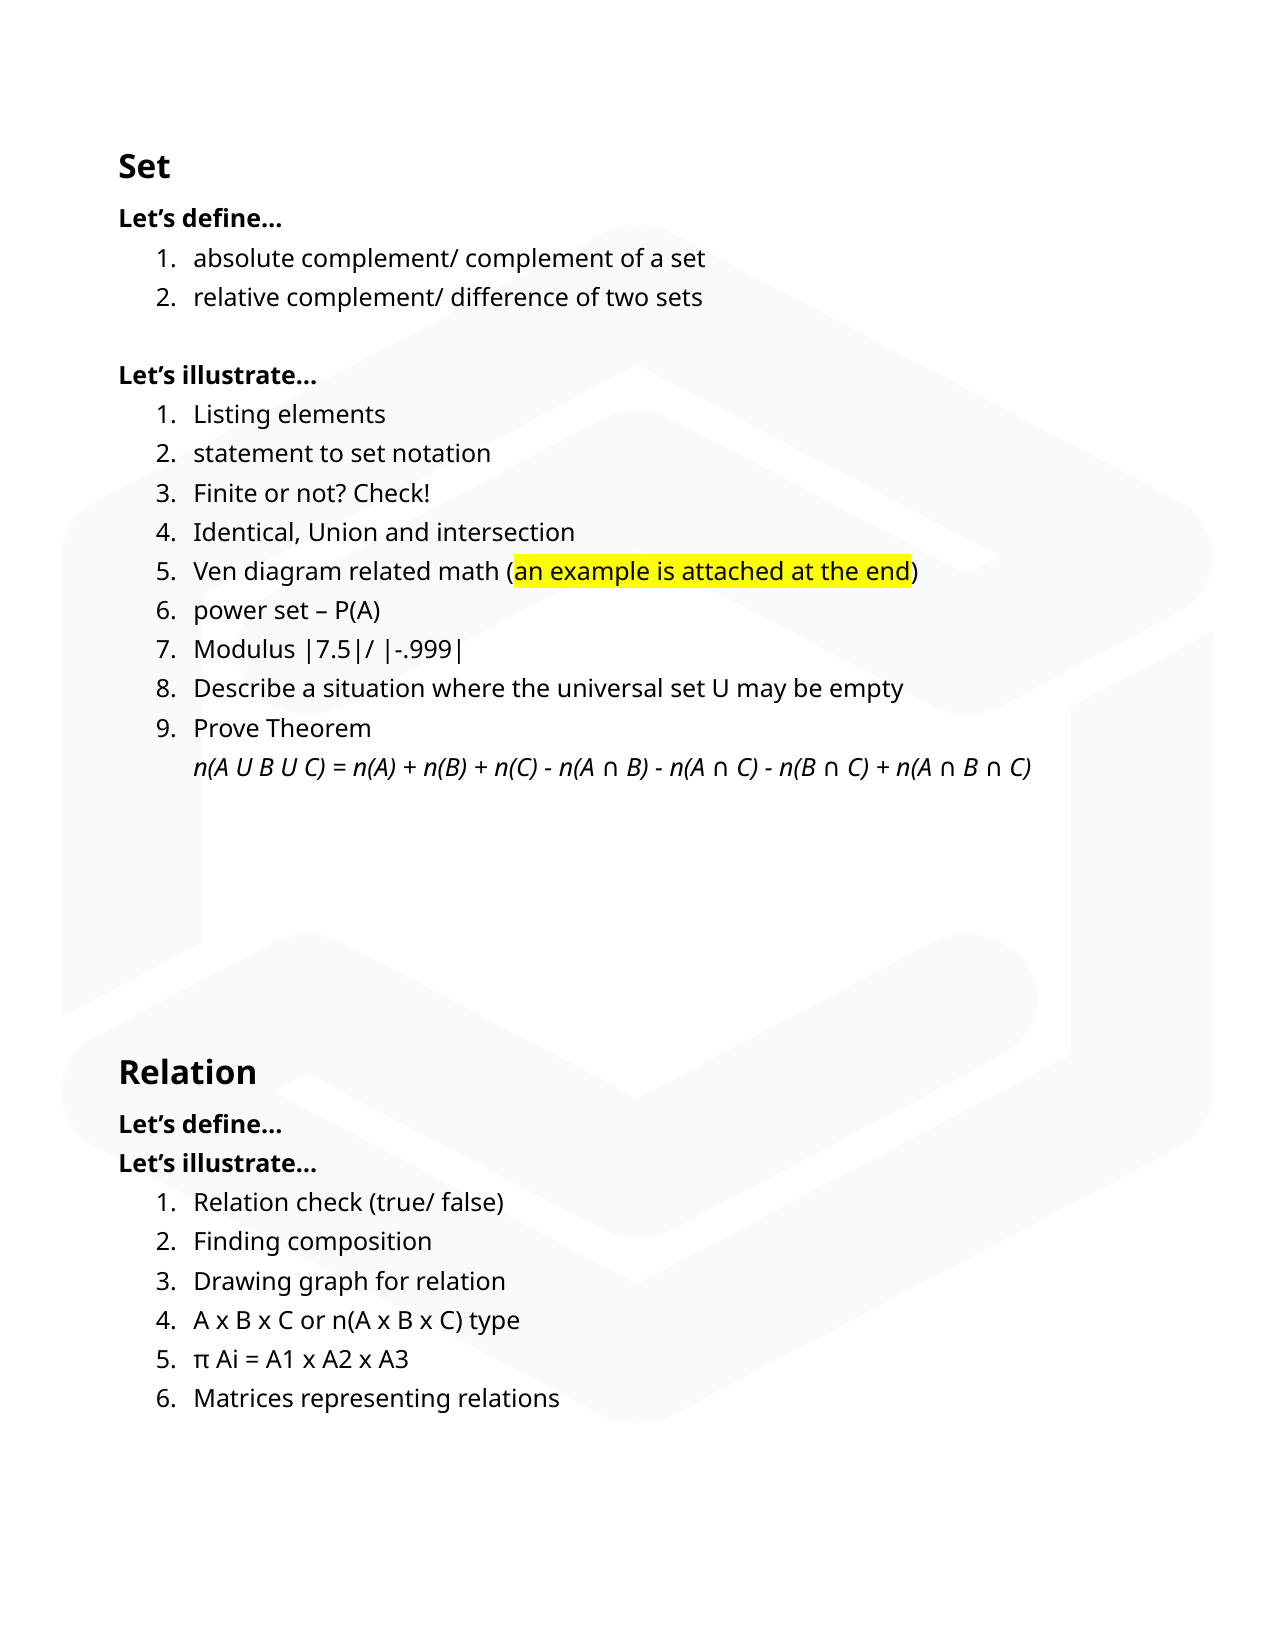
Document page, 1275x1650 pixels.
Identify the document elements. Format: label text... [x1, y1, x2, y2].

list Relation check (true/ false) [156, 1185, 1157, 1219]
list statement to set notation [156, 436, 1157, 470]
text Let’s illustrate… [118, 1146, 1157, 1180]
text Let’s define… [118, 201, 1157, 235]
list power set – P(A) [156, 593, 1157, 627]
list Drawing graph for relation [156, 1263, 1157, 1297]
list Identical, Union and intersection [156, 514, 1157, 548]
list absolute complement/ complement of a set [156, 240, 1157, 274]
list Finding composition [156, 1224, 1157, 1258]
text Let’s illustrate… [118, 358, 1157, 392]
list Prove Theorem n(A U B U C) = n(A) + n(B) + n(C) - n(A ∩ B) - n(A ∩ C) - n(B ∩ C) + n(A ∩ B ∩ C) [156, 710, 1157, 783]
list π Ai = A1 x A2 x A3 [156, 1341, 1157, 1376]
subtitle Relation [118, 1048, 1157, 1094]
subtitle Set [118, 143, 1157, 188]
list Ven diagram related math (an example is attached at the end) [156, 553, 1157, 588]
list Describe a situation where the universal set U may be empty [156, 671, 1157, 705]
list A x B x C or n(A x B x C) type [156, 1302, 1157, 1336]
list relative complement/ difference of two sets [156, 279, 1157, 313]
list Finite or not? Check! [156, 475, 1157, 509]
list Matrices representing relations [156, 1381, 1157, 1415]
list Modulus |7.5|/ |-.999| [156, 632, 1157, 666]
text Let’s define… [118, 1106, 1157, 1141]
list Listing elements [156, 397, 1157, 431]
